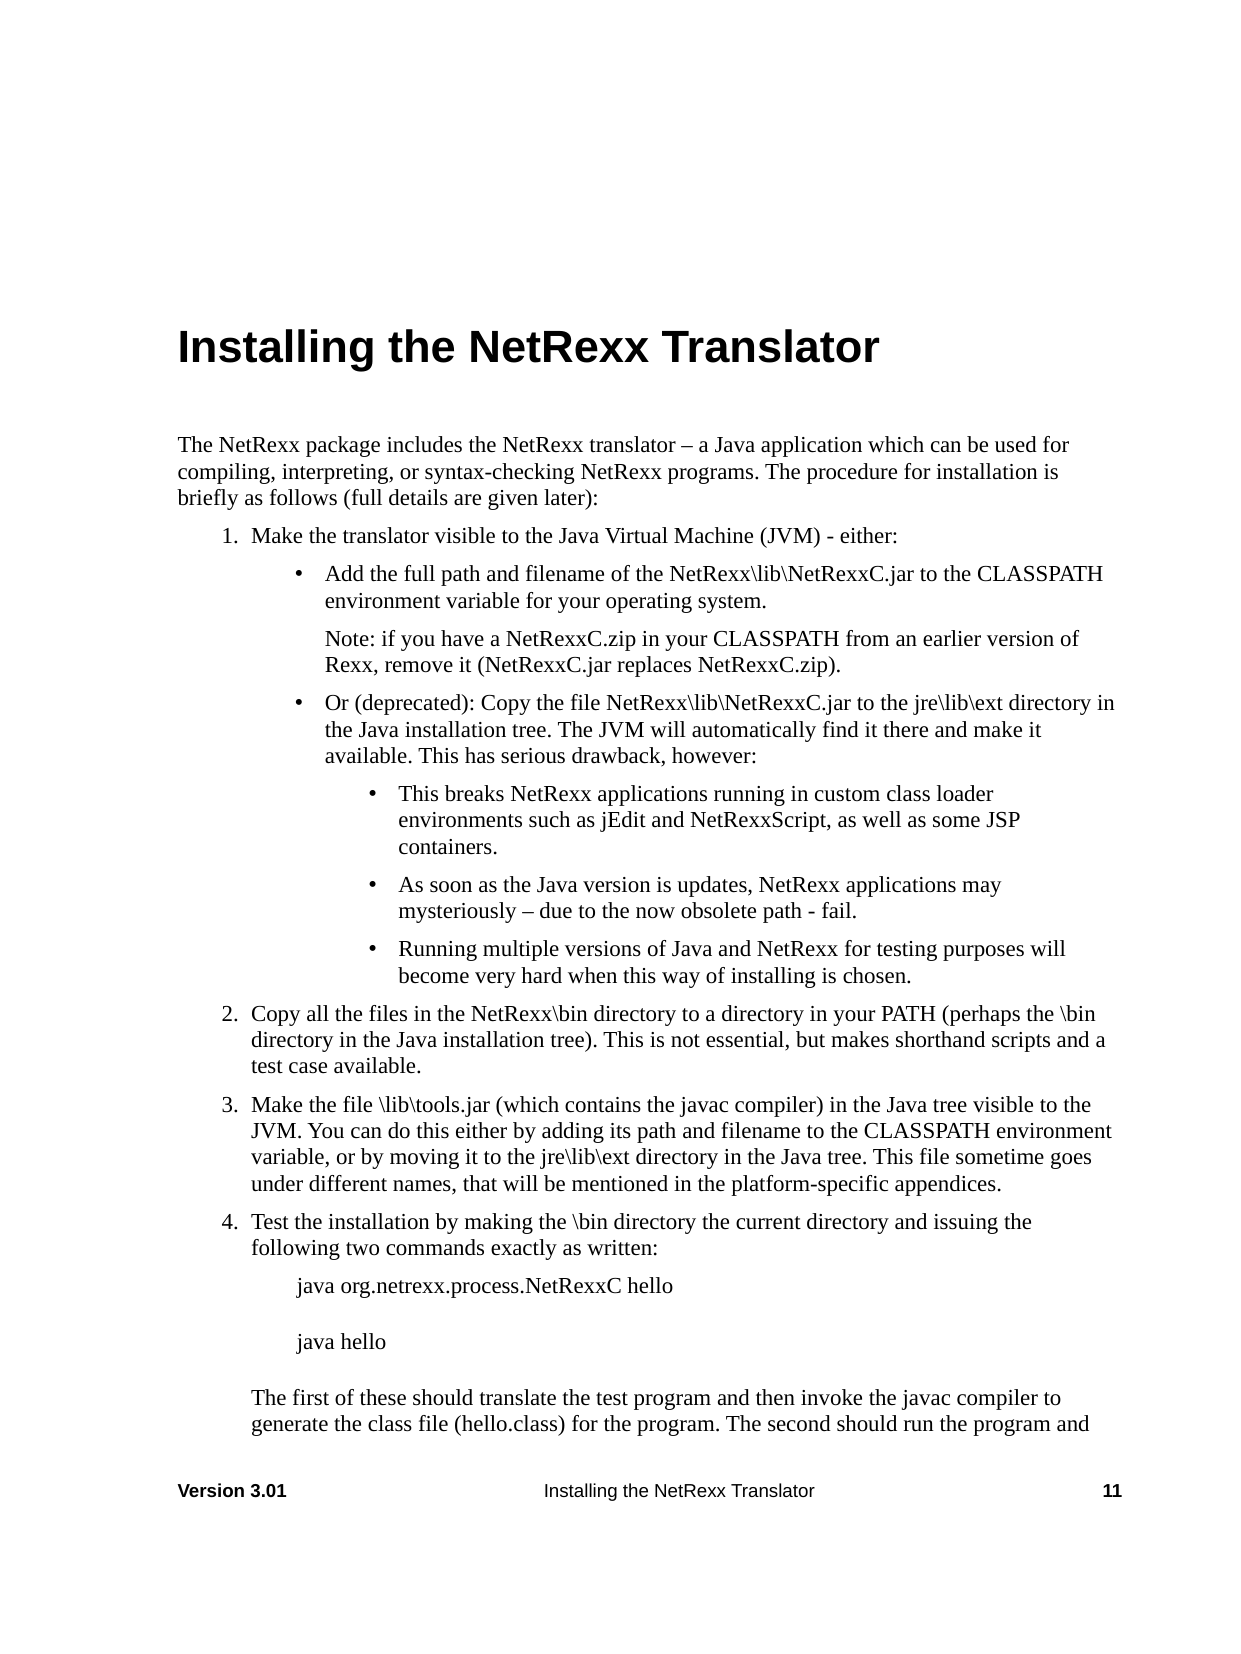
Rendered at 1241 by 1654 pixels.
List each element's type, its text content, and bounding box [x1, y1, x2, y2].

list Note: if you have a NetRexxC.zip in your CLASSPATH from an earlier version of Rexx, remove it (NetRexxC.jar replaces NetRexxC.zip). [295, 625, 1122, 677]
list Make the file \lib\tools.jar (which contains the javac compiler) in the Java tree visible to the JVM. You can do this either by adding its path and filename to the CLASSPATH environment variable, or by moving it to the jre\lib\ext directory in the Java tree. This file sometime goes under different names, that will be mentioned in the platform-specific appendices. [221, 1091, 1122, 1196]
subtitle Installing the NetRexx Translator [177, 320, 1122, 372]
list Or (deprecated): Copy the file NetRexx\lib\NetRexxC.jar to the jre\lib\ext directory in the Java installation tree. The JVM will automatically find it there and make it available. This has serious drawback, however: [295, 689, 1122, 768]
list java org.netrexx.process.NetRexxC hello [221, 1272, 1122, 1299]
list java hello [221, 1328, 1122, 1354]
list Test the installation by making the \bin directory the current directory and issuing the following two commands exactly as written: [221, 1208, 1122, 1261]
list Add the full path and filename of the NetRexx\lib\NetRexxC.jar to the CLASSPATH environment variable for your operating system. [295, 560, 1122, 613]
text The NetRexx package includes the NetRexx translator – a Java application which can be used for compiling, interpreting, or syntax-checking NetRexx programs. The procedure for installation is briefly as follows (full details are given later): [177, 431, 1122, 510]
list Running multiple versions of Java and NetRexx for testing purposes will become very hard when this way of installing is chosen. [369, 935, 1122, 988]
list The first of these should translate the test program and then invoke the javac compiler to generate the class file (hello.class) for the program. The second should run the program and [221, 1384, 1122, 1437]
list This breaks NetRexx applications running in custom class loader environments such as jEdit and NetRexxScript, as well as some JSP containers. [369, 780, 1122, 859]
list Copy all the files in the NetRexx\bin directory to a directory in your PATH (perhaps the \bin directory in the Java installation tree). This is not essential, but makes shorthand scripts and a test case available. [221, 1000, 1122, 1079]
list Make the translator visible to the Java Virtual Machine (JVM) - either: [221, 522, 1122, 548]
list As soon as the Java version is updates, NetRexx applications may mysteriously – due to the now obsolete path - fail. [369, 871, 1122, 924]
